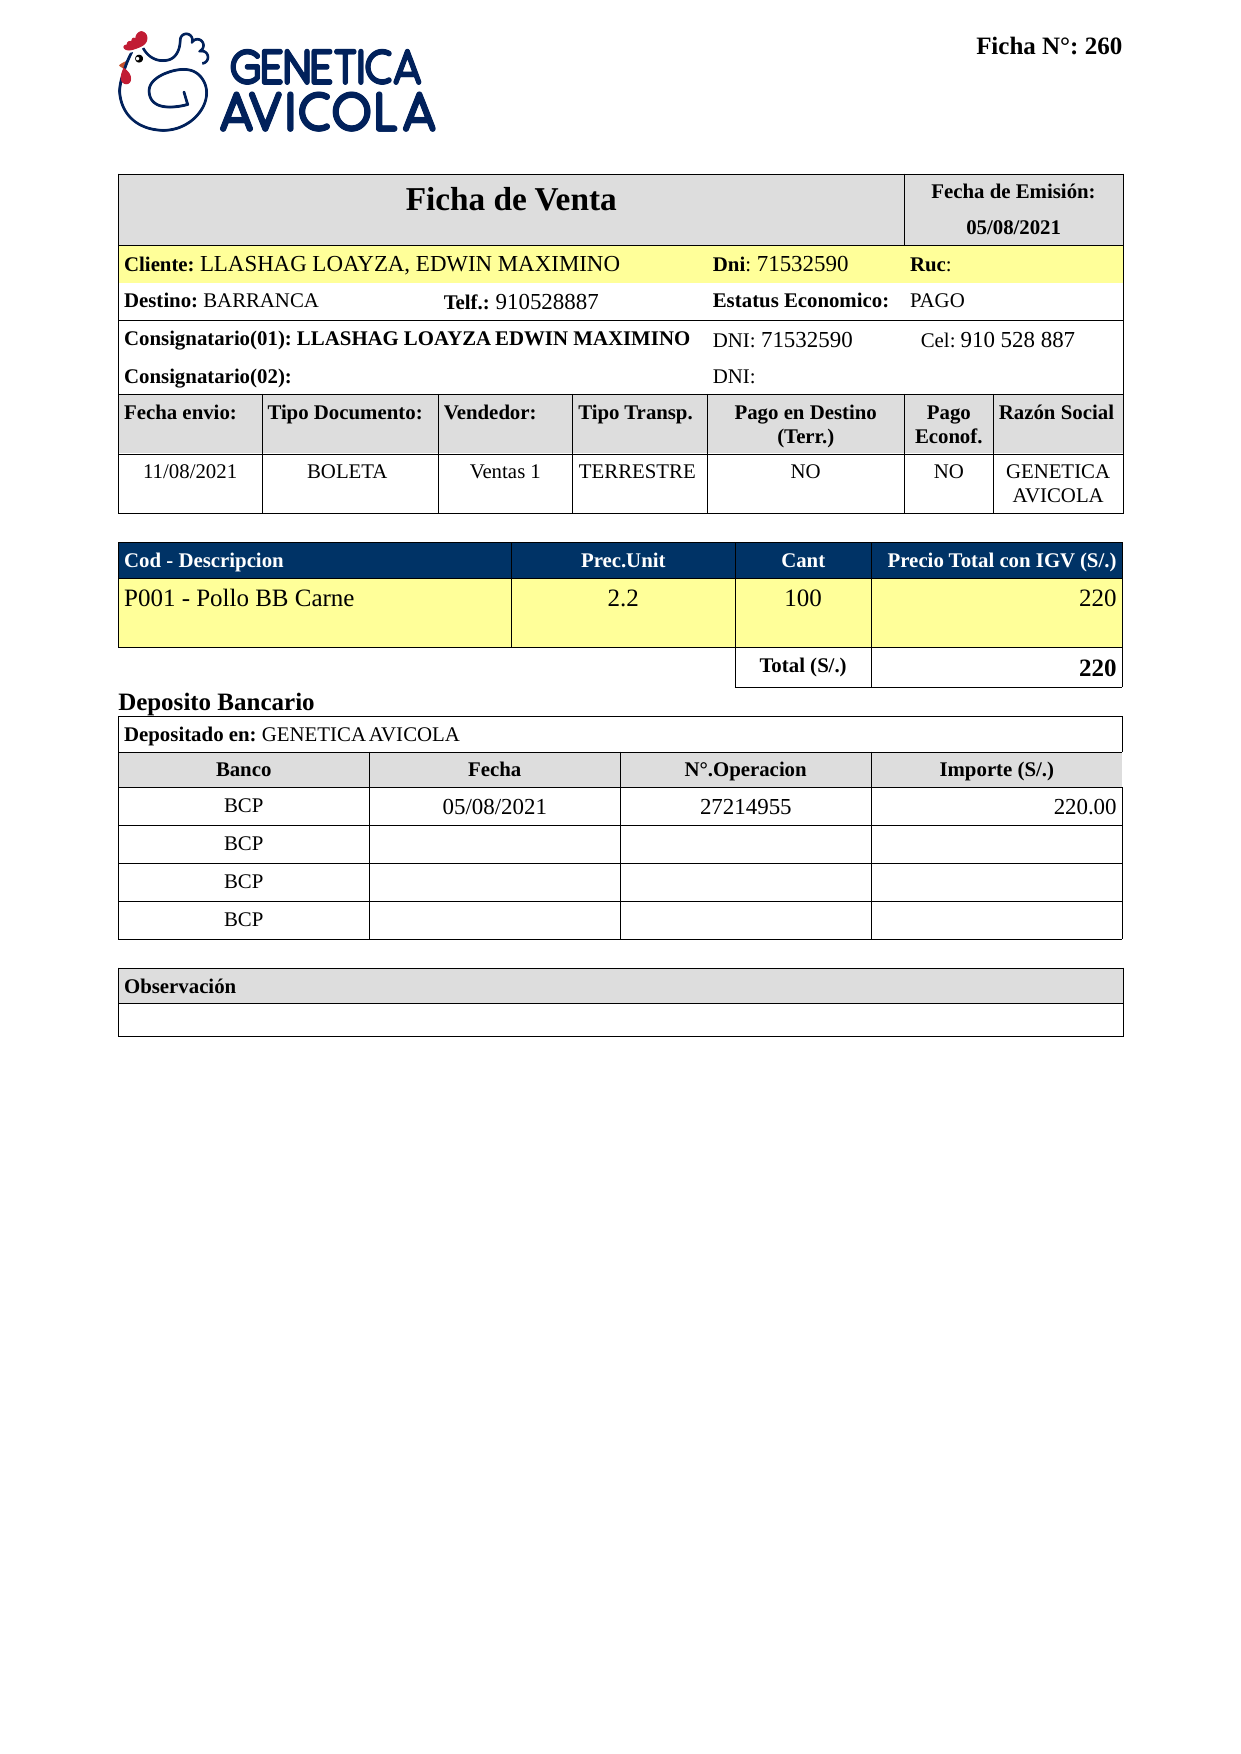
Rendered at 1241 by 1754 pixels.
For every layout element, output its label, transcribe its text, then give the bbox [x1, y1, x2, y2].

table_cell Cel: 910 528 887 [915, 321, 1123, 358]
table_cell 27214955 [621, 788, 871, 825]
table_cell BCP [119, 826, 369, 863]
table_cell P001 - Pollo BB Carne [119, 579, 511, 647]
table_header Fecha de Emisión: [905, 175, 1123, 209]
table_cell N°.Operacion [621, 753, 871, 787]
table_cell Telf.: 910528887 [438, 283, 707, 320]
table_cell DNI: [707, 358, 1123, 394]
table_header Ficha de Venta [119, 175, 904, 245]
table_cell Ventas 1 [439, 455, 572, 513]
table_cell Consignatario(02): [119, 358, 707, 394]
table_cell Fecha envio: [119, 395, 262, 453]
table_cell [621, 826, 871, 863]
table_cell BCP [119, 788, 369, 825]
table_cell Dni: 71532590 [707, 246, 904, 283]
table_cell Total (S/.) [736, 648, 871, 687]
table_cell GENETICA AVICOLA [994, 455, 1123, 513]
table_cell 220 [872, 648, 1122, 687]
table_cell 05/08/2021 [905, 209, 1123, 245]
table_cell PAGO [904, 283, 1123, 320]
table_cell [872, 902, 1122, 939]
table_cell 100 [736, 579, 871, 647]
table_header Observación [119, 969, 1123, 1003]
table_cell 220 [872, 579, 1122, 647]
table_cell Ruc: [904, 246, 1123, 283]
table_cell BCP [119, 864, 369, 901]
table_cell BCP [119, 902, 369, 939]
table_header Cod - Descripcion [119, 543, 511, 578]
table_cell [370, 902, 620, 939]
table_cell 05/08/2021 [370, 788, 620, 825]
table_cell [118, 648, 511, 687]
table_header Depositado en: GENETICA AVICOLA [119, 717, 1122, 752]
table_cell Fecha [370, 753, 620, 787]
table_header Precio Total con IGV (S/.) [872, 543, 1122, 578]
table_cell 11/08/2021 [119, 455, 262, 513]
table_cell DNI: 71532590 [707, 321, 915, 358]
table_cell 2.2 [512, 579, 735, 647]
table_cell 220.00 [872, 788, 1122, 825]
table_cell Cliente: LLASHAG LOAYZA, EDWIN MAXIMINO [119, 246, 707, 283]
table_cell NO [905, 455, 993, 513]
table_cell Razón Social [994, 395, 1123, 453]
table_cell Pago Econof. [905, 395, 993, 453]
table_cell Estatus Economico: [707, 283, 904, 320]
table_cell Pago en Destino (Terr.) [708, 395, 904, 453]
table_cell BOLETA [263, 455, 438, 513]
table_cell Tipo Documento: [263, 395, 438, 453]
table_cell NO [708, 455, 904, 513]
table_cell Consignatario(01): LLASHAG LOAYZA EDWIN MAXIMINO [119, 321, 707, 358]
text Deposito Bancario [118, 687, 1122, 716]
table_cell Banco [119, 753, 369, 787]
table_cell [621, 902, 871, 939]
table_header Cant [736, 543, 871, 578]
picture [118, 31, 436, 132]
table_cell Vendedor: [439, 395, 572, 453]
table_header Prec.Unit [512, 543, 735, 578]
table_cell TERRESTRE [573, 455, 707, 513]
table_cell [370, 864, 620, 901]
table_cell Destino: BARRANCA [119, 283, 438, 320]
table_cell Importe (S/.) [872, 753, 1122, 787]
table_cell [370, 826, 620, 863]
table_cell [872, 826, 1122, 863]
table_cell [621, 864, 871, 901]
table_cell [872, 864, 1122, 901]
table_cell [119, 1004, 1123, 1036]
table_cell [511, 648, 735, 687]
table_cell Tipo Transp. [573, 395, 707, 453]
